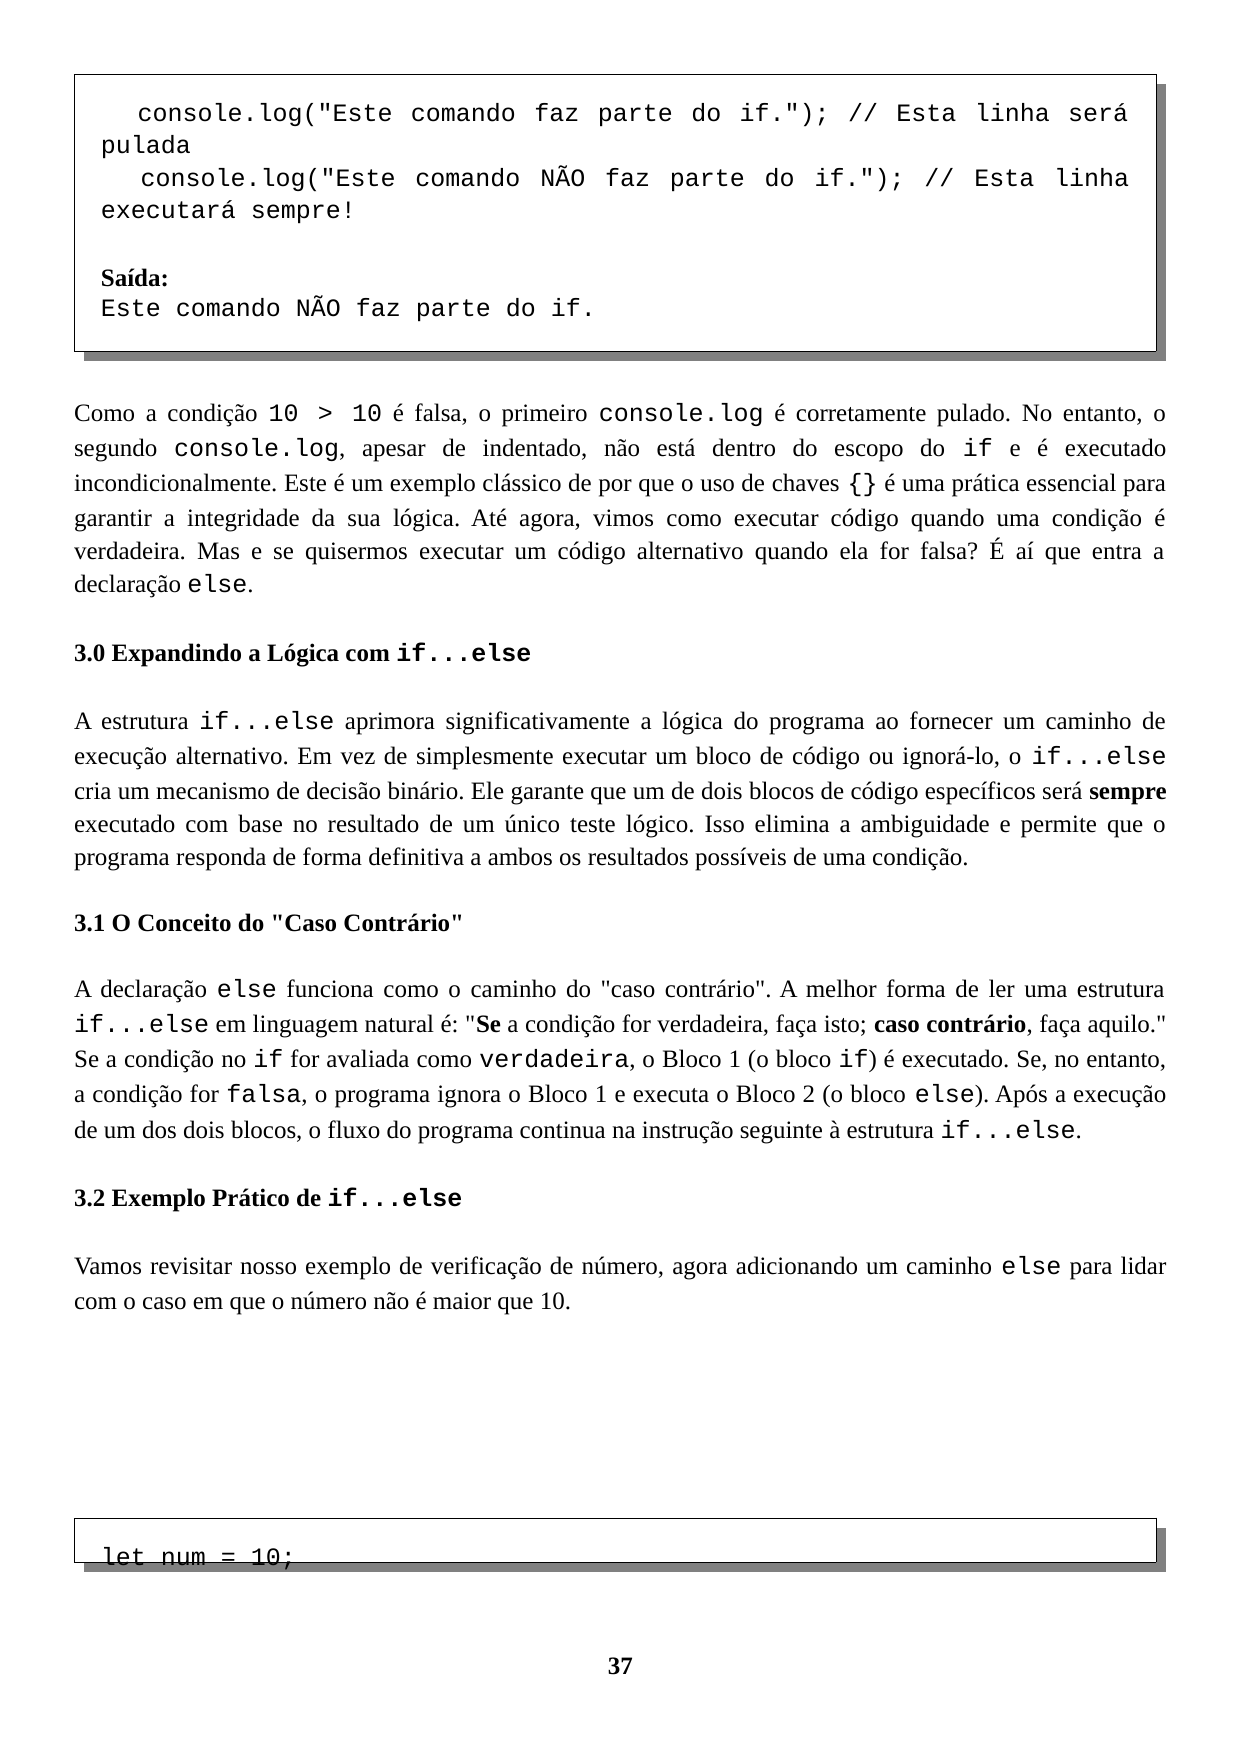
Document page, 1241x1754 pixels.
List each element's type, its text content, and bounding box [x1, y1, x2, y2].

text Saída: [75, 236, 1156, 269]
text console.log("Este comando NÃO faz parte do if."); // Esta linha executará sempre! [75, 139, 1156, 226]
text A declaração else funciona como o caminho do "caso contrário". A melhor forma de ler uma estrutura if...else em linguagem natural é: "Se a condição for verdadeira, faça isto; caso contrário, faça aquilo." Se a condição no if for avaliada como verdadeira, o Bloco 1 (o bloco if) é executado. Se, no entanto, a condição for falsa, o programa ignora o Bloco 1 e executa o Bloco 2 (o bloco else). Após a execução de um dos dois blocos, o fluxo do programa continua na instrução seguinte à estrutura if...else. [74, 974, 1166, 1146]
subtitle 3.1 O Conceito do "Caso Contrário" [74, 908, 1166, 937]
subtitle 3.0 Expandindo a Lógica com if...else [74, 638, 1166, 669]
text let num = 10; [75, 1519, 1156, 1562]
text Vamos revisitar nosso exemplo de verificação de número, agora adicionando um caminho else para lidar com o caso em que o número não é maior que 10. [74, 1251, 1166, 1315]
text A estrutura if...else aprimora significativamente a lógica do programa ao fornecer um caminho de execução alternativo. Em vez de simplesmente executar um bloco de código ou ignorá-lo, o if...else cria um mecanismo de decisão binário. Ele garante que um de dois blocos de código específicos será sempre executado com base no resultado de um único teste lógico. Isso elimina a ambiguidade e permite que o programa responda de forma definitiva a ambos os resultados possíveis de uma condição. [74, 706, 1166, 871]
text Como a condição 10 > 10 é falsa, o primeiro console.log é corretamente pulado. No entanto, o segundo console.log, apesar de indentado, não está dentro do escopo do if e é executado incondicionalmente. Este é um exemplo clássico de por que o uso de chaves {} é uma prática essencial para garantir a integridade da sua lógica. Até agora, vimos como executar código quando uma condição é verdadeira. Mas e se quisermos executar um código alternativo quando ela for falsa? É aí que entra a declaração else. [74, 398, 1166, 600]
text Este comando NÃO faz parte do if. [75, 269, 1156, 351]
subtitle 3.2 Exemplo Prático de if...else [74, 1183, 1166, 1214]
text console.log("Este comando faz parte do if."); // Esta linha será pulada [75, 75, 1156, 139]
